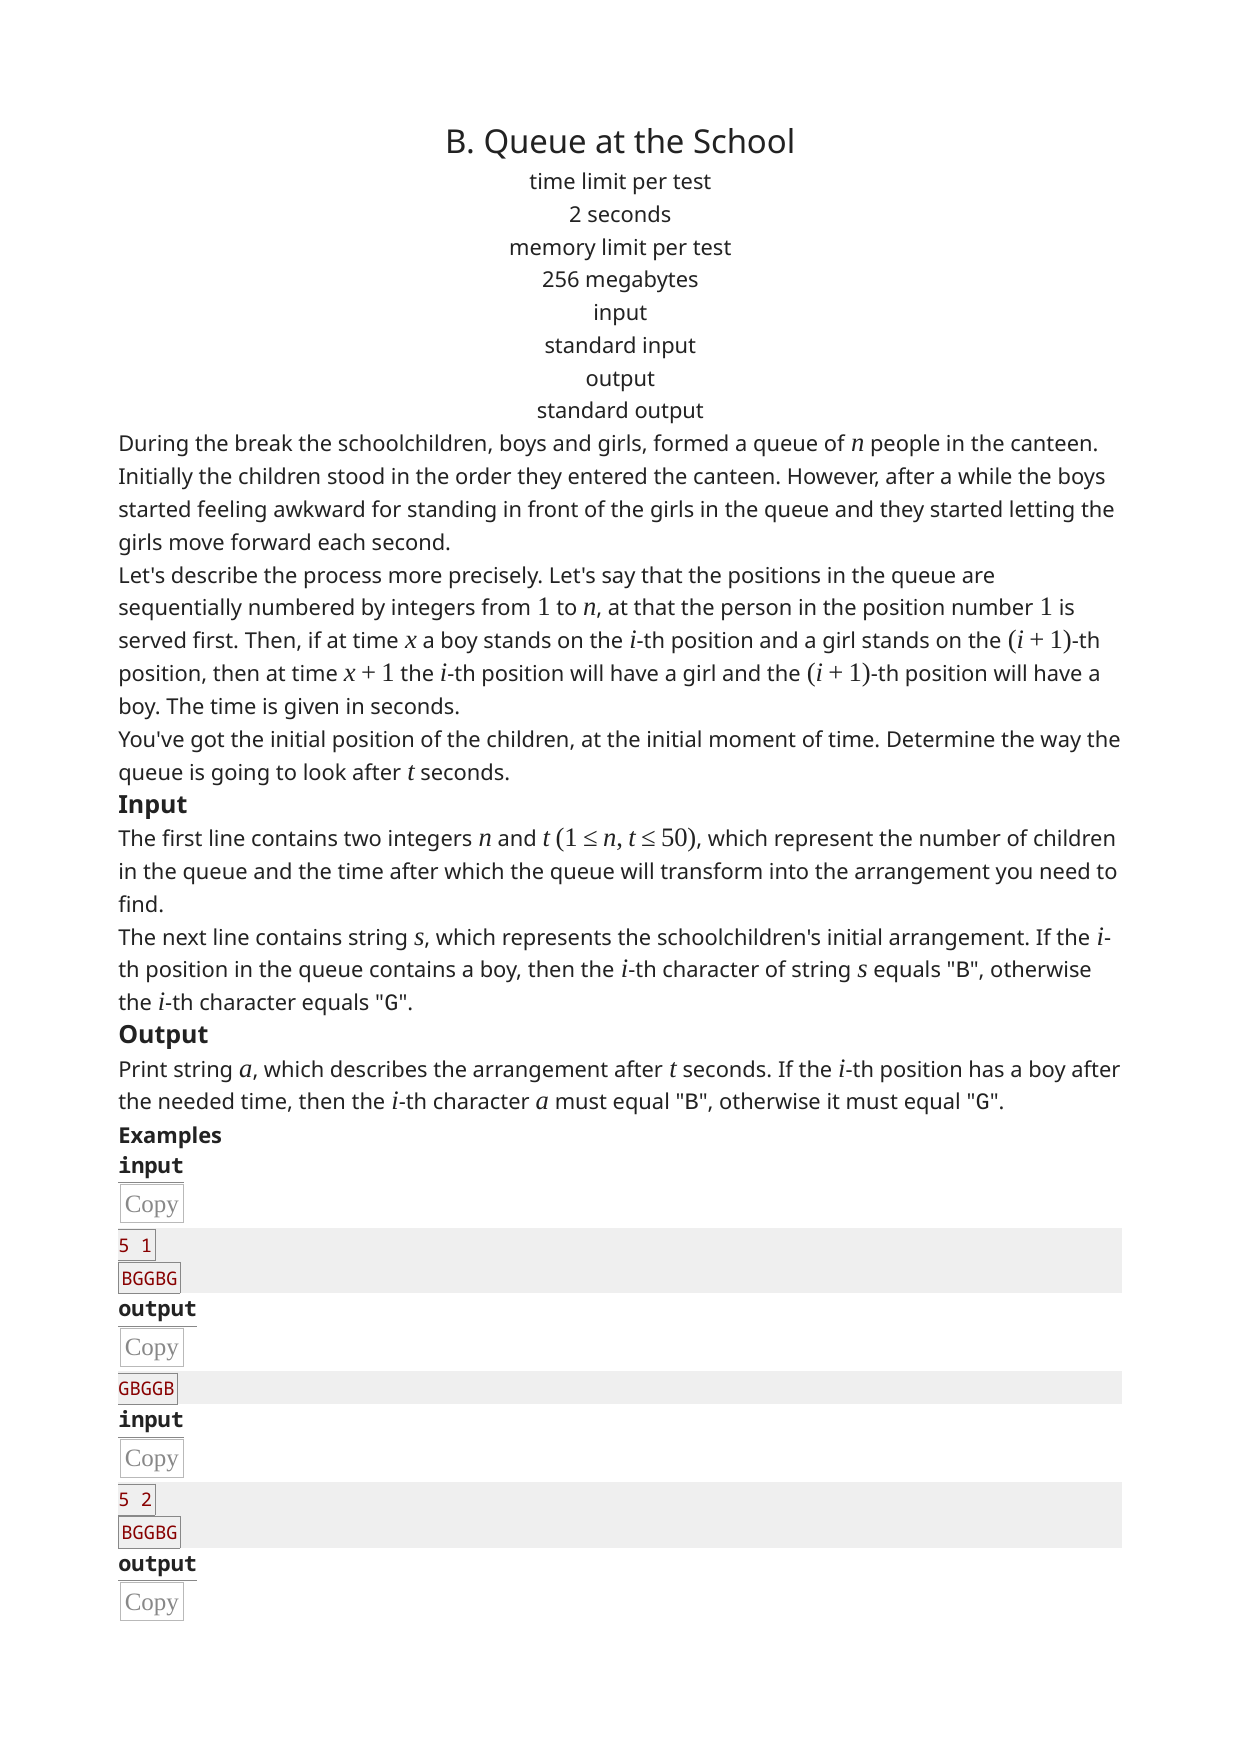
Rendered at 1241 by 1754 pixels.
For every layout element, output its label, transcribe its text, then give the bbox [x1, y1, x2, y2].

text time limit per test [118, 163, 1122, 196]
text Output [118, 1017, 1122, 1051]
text memory limit per test [118, 228, 1122, 261]
text Examples [118, 1117, 1122, 1150]
text Copy [121, 1583, 183, 1620]
text Input [118, 786, 1122, 820]
text [184, 1328, 1121, 1366]
text 5 2 [118, 1482, 1122, 1515]
text output [118, 1548, 1122, 1581]
text The next line contains string s, which represents the schoolchildren's initial arrangement. If the i-th position in the queue contains a boy, then the i-th character of string s equals "B", otherwise the i-th character equals "G". [118, 919, 1122, 1017]
text GBGGB [118, 1371, 1122, 1404]
text 5 1 [118, 1230, 155, 1260]
text The first line contains two integers n and t (1 ≤ n, t ≤ 50), which represent the number of children in the queue and the time after which the queue will transform into the arrangement you need to find. [118, 820, 1122, 919]
text input [118, 1150, 1122, 1182]
text Copy [121, 1329, 183, 1366]
text [156, 1228, 1122, 1261]
text Print string a, which describes the arrangement after t seconds. If the i-th position has a boy after the needed time, then the i-th character a must equal "B", otherwise it must equal "G". [118, 1051, 1122, 1117]
text [184, 1438, 1121, 1477]
text B. Queue at the School [118, 118, 1122, 163]
text Let's describe the process more precisely. Let's say that the positions in the queue are sequentially numbered by integers from 1 to n, at that the person in the position number 1 is served first. Then, if at time x a boy stands on the i-th position and a girl stands on the (i + 1)-th position, then at time x + 1 the i-th position will have a girl and the (i + 1)-th position will have a boy. The time is given in seconds. [118, 557, 1122, 721]
text output [118, 360, 1122, 392]
text Copy [121, 1185, 183, 1222]
text input [118, 1404, 1122, 1437]
text BGGBG [156, 1515, 1122, 1548]
text You've got the initial position of the children, at the initial moment of time. Determine the way the queue is going to look after t seconds. [118, 721, 1122, 786]
text standard input [118, 327, 1122, 360]
text [184, 1582, 1121, 1621]
text output [118, 1293, 1122, 1326]
text input [118, 294, 1122, 327]
text 2 seconds [118, 196, 1122, 228]
text BGGBG [119, 1517, 180, 1548]
text [181, 1261, 1122, 1293]
text Copy [121, 1440, 183, 1477]
text standard output [118, 392, 1122, 425]
text [184, 1184, 1121, 1222]
text BGGBG [119, 1263, 180, 1293]
text 256 megabytes [118, 261, 1122, 294]
text During the break the schoolchildren, boys and girls, formed a queue of n people in the canteen. Initially the children stood in the order they entered the canteen. However, after a while the boys started feeling awkward for standing in front of the girls in the queue and they started letting the girls move forward each second. [118, 425, 1122, 557]
